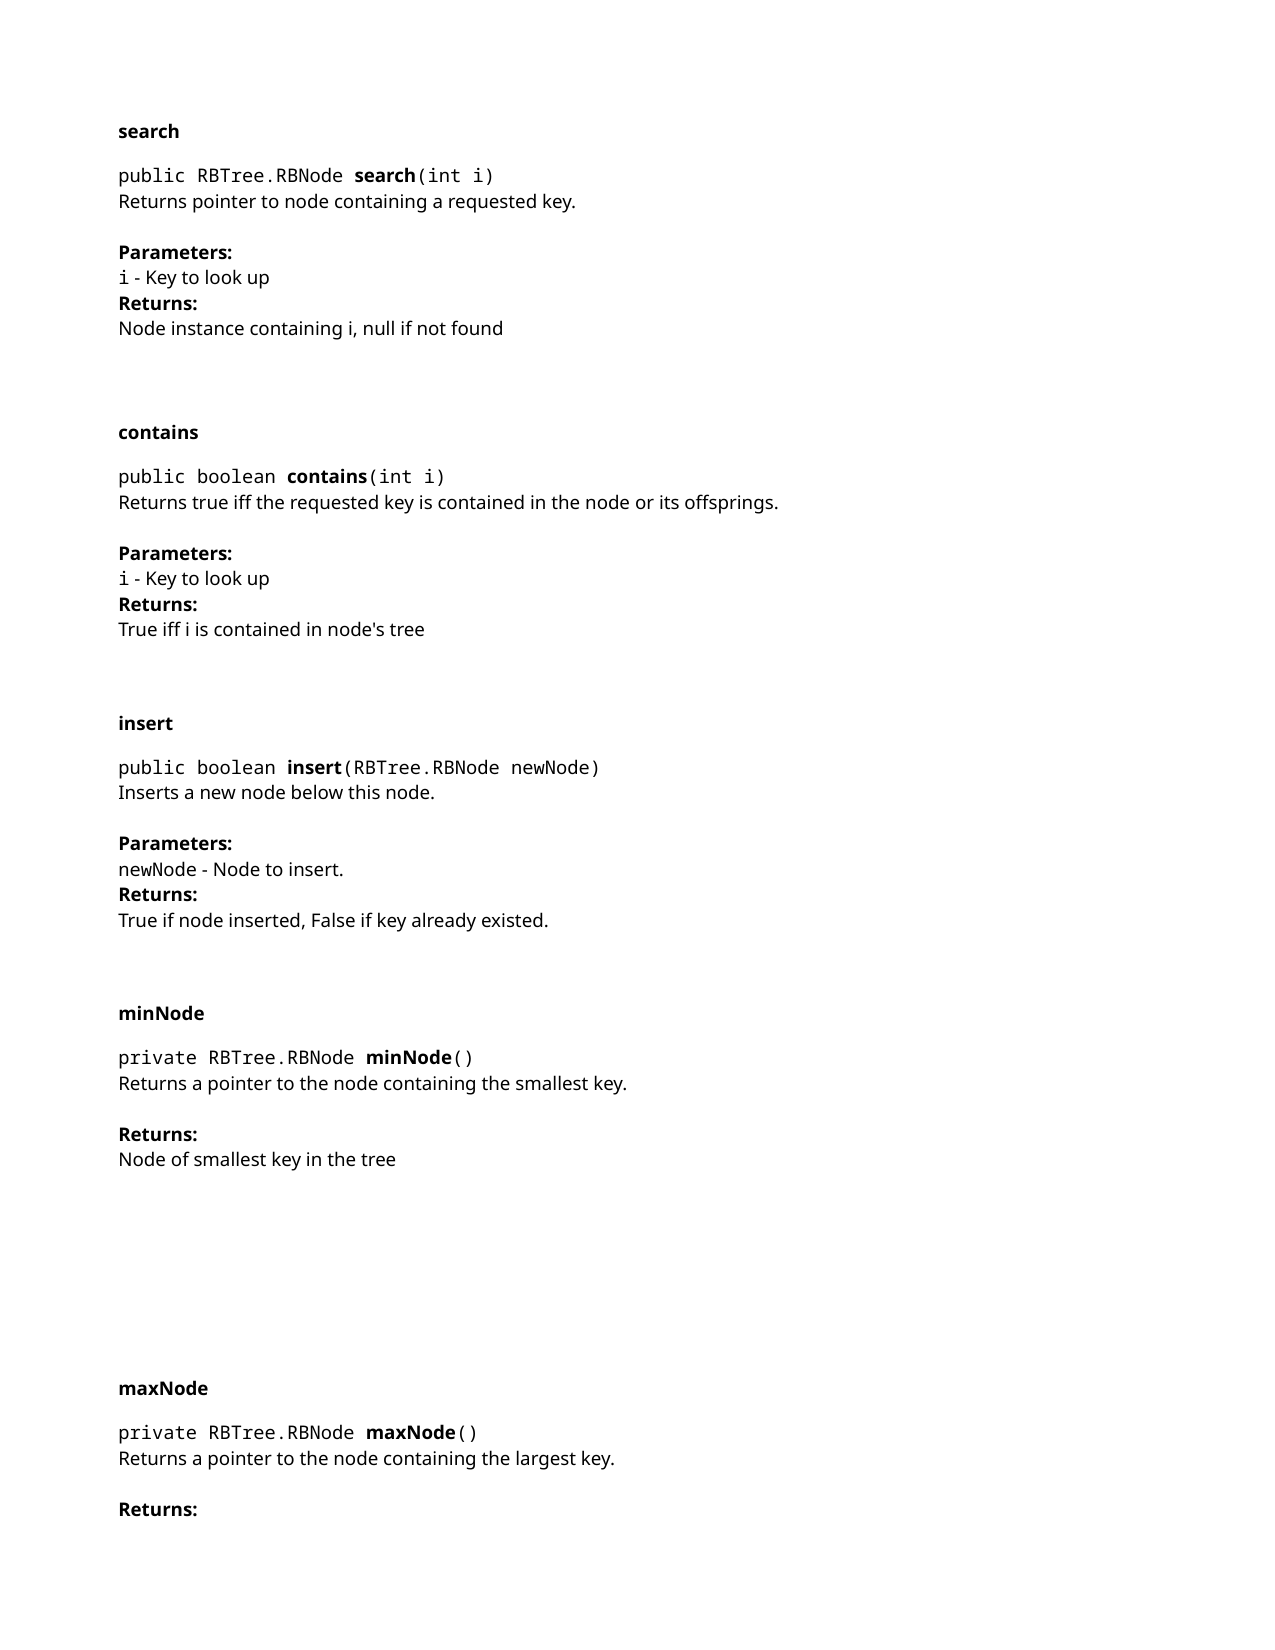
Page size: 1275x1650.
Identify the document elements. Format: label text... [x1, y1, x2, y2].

text maxNode [118, 1375, 1157, 1401]
text Returns: [118, 290, 1157, 316]
text Returns: [118, 1496, 1157, 1522]
text minNode [118, 1000, 1157, 1026]
text Parameters: [118, 831, 1157, 856]
text i - Key to look up [118, 566, 1157, 591]
text Returns: [118, 882, 1157, 907]
text i - Key to look up [118, 264, 1157, 290]
text Node of smallest key in the tree [118, 1147, 1157, 1172]
text Inserts a new node below this node. [118, 779, 1157, 805]
text Returns: [118, 591, 1157, 617]
text newNode - Node to insert. [118, 856, 1157, 882]
text Returns: [118, 1121, 1157, 1147]
text public boolean insert(RBTree.RBNode newNode) [118, 754, 1157, 779]
text Returns a pointer to the node containing the smallest key. [118, 1070, 1157, 1096]
text True iff i is contained in node's tree [118, 617, 1157, 642]
text contains [118, 419, 1157, 445]
text public RBTree.RBNode search(int i) [118, 162, 1157, 188]
text private RBTree.RBNode minNode() [118, 1045, 1157, 1070]
text public boolean contains(int i) [118, 463, 1157, 489]
text Node instance containing i, null if not found [118, 316, 1157, 341]
text True if node inserted, False if key already existed. [118, 907, 1157, 933]
text Returns pointer to node containing a requested key. [118, 188, 1157, 213]
text insert [118, 710, 1157, 735]
text Parameters: [118, 239, 1157, 264]
text Returns true iff the requested key is contained in the node or its offsprings. [118, 489, 1157, 514]
text Returns a pointer to the node containing the largest key. [118, 1445, 1157, 1471]
text search [118, 118, 1157, 144]
text Parameters: [118, 540, 1157, 566]
text private RBTree.RBNode maxNode() [118, 1420, 1157, 1445]
